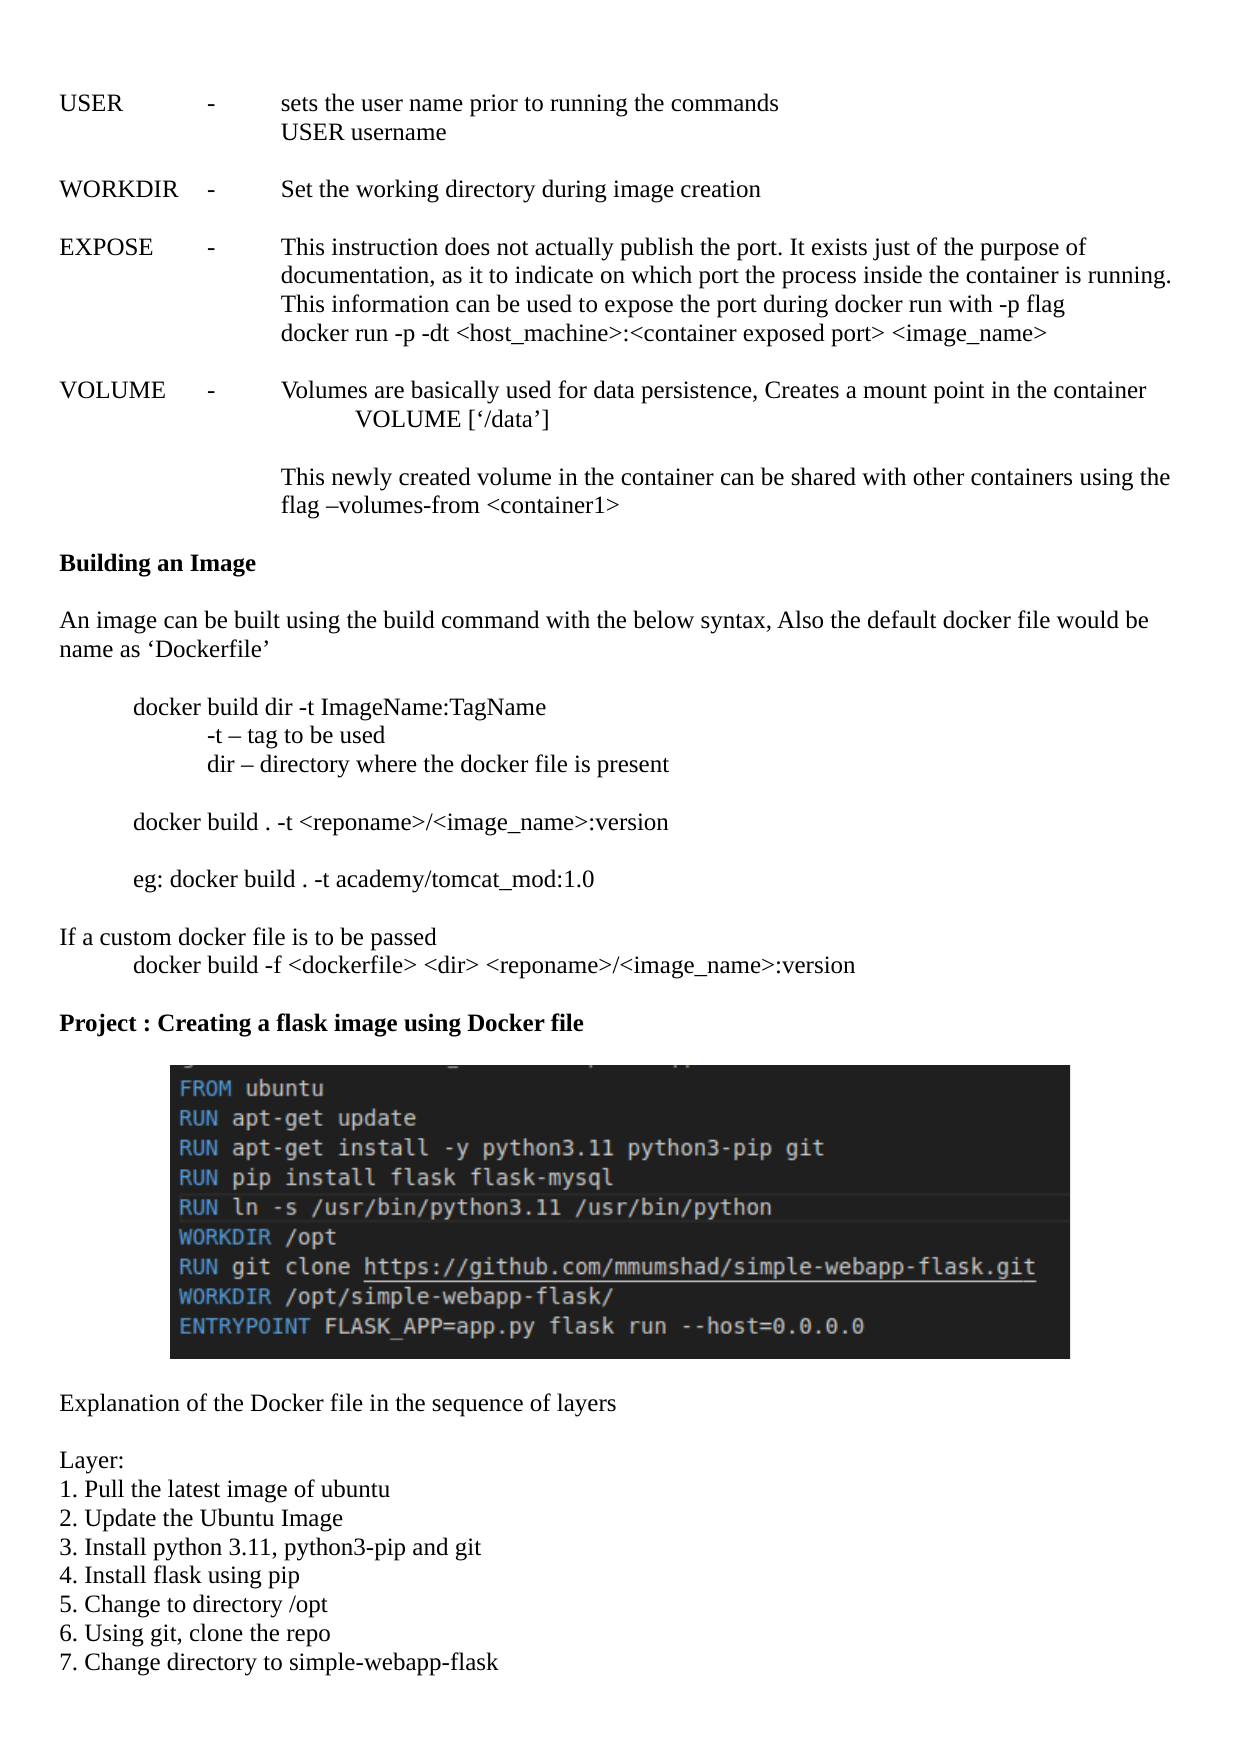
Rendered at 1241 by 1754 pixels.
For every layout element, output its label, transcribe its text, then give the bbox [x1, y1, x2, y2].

text WORKDIR - Set the working directory during image creation [59, 174, 1181, 203]
text If a custom docker file is to be passed [59, 922, 1181, 950]
text VOLUME [‘/data’] [59, 404, 1181, 433]
text docker run -p -dt <host_machine>:<container exposed port> <image_name> [59, 318, 1181, 347]
text USER - sets the user name prior to running the commands [59, 88, 1181, 117]
text EXPOSE - This instruction does not actually publish the port. It exists just of the purpose of documentation, as it to indicate on which port the process inside the container is running. [59, 232, 1181, 289]
text 2. Update the Ubuntu Image [59, 1503, 1181, 1532]
text Layer: [59, 1445, 1181, 1474]
text An image can be built using the build command with the below syntax, Also the default docker file would be name as ‘Dockerfile’ [59, 605, 1181, 663]
text 1. Pull the latest image of ubuntu [59, 1474, 1181, 1503]
text Project : Creating a flask image using Docker file [59, 1008, 1181, 1037]
text docker build -f <dockerfile> <dir> <reponame>/<image_name>:version [59, 950, 1181, 979]
text Building an Image [59, 548, 1181, 577]
text dir – directory where the docker file is present [59, 749, 1181, 778]
text Explanation of the Docker file in the sequence of layers [59, 1388, 1181, 1417]
text eg: docker build . -t academy/tomcat_mod:1.0 [59, 864, 1181, 893]
text VOLUME - Volumes are basically used for data persistence, Creates a mount point in the container [59, 375, 1181, 404]
text docker build . -t <reponame>/<image_name>:version [59, 807, 1181, 835]
text 6. Using git, clone the repo [59, 1618, 1181, 1647]
text 4. Install flask using pip [59, 1560, 1181, 1589]
text This information can be used to expose the port during docker run with -p flag [59, 289, 1181, 318]
text This newly created volume in the container can be shared with other containers using the flag –volumes-from <container1> [59, 462, 1181, 519]
text -t – tag to be used [59, 720, 1181, 749]
text 5. Change to directory /opt [59, 1589, 1181, 1618]
text 3. Install python 3.11, python3-pip and git [59, 1532, 1181, 1560]
text USER username [59, 117, 1181, 145]
text 7. Change directory to simple-webapp-flask [59, 1647, 1181, 1675]
picture [170, 1065, 1071, 1359]
text docker build dir -t ImageName:TagName [59, 692, 1181, 720]
